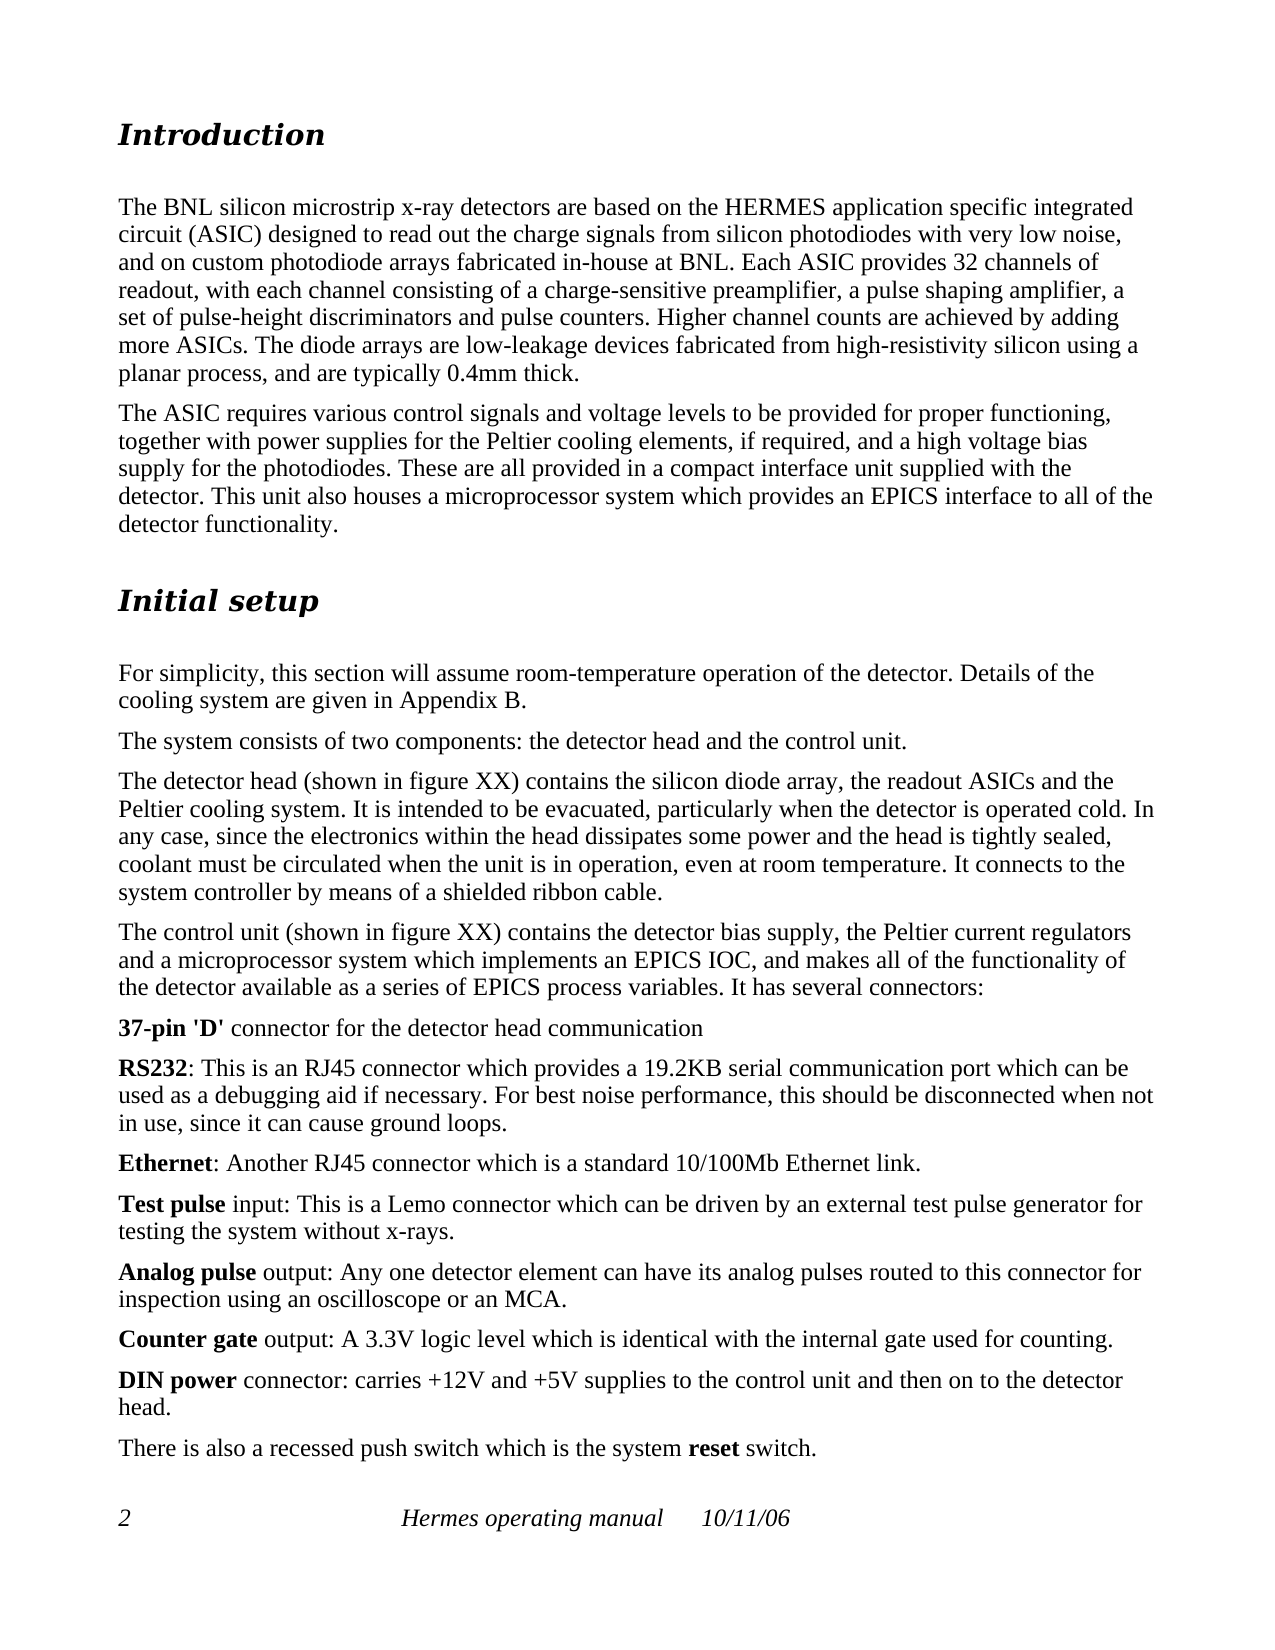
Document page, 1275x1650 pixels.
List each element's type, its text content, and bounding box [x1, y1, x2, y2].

text DIN power connector: carries +12V and +5V supplies to the control unit and then on to the detector head. [118, 1366, 1157, 1421]
text Ethernet: Another RJ45 connector which is a standard 10/100Mb Ethernet link. [118, 1149, 1157, 1177]
subtitle Introduction [118, 118, 1157, 152]
text Analog pulse output: Any one detector element can have its analog pulses routed to this connector for inspection using an oscilloscope or an MCA. [118, 1258, 1157, 1313]
text 37-pin 'D' connector for the detector head communication [118, 1014, 1157, 1041]
text The BNL silicon microstrip x-ray detectors are based on the HERMES application specific integrated circuit (ASIC) designed to read out the charge signals from silicon photodiodes with very low noise, and on custom photodiode arrays fabricated in-house at BNL. Each ASIC provides 32 channels of readout, with each channel consisting of a charge-sensitive preamplifier, a pulse shaping amplifier, a set of pulse-height discriminators and pulse counters. Higher channel counts are achieved by adding more ASICs. The diode arrays are low-leakage devices fabricated from high-resistivity silicon using a planar process, and are typically 0.4mm thick. [118, 193, 1157, 387]
text Test pulse input: This is a Lemo connector which can be driven by an external test pulse generator for testing the system without x-rays. [118, 1190, 1157, 1245]
text The ASIC requires various control signals and voltage levels to be provided for proper functioning, together with power supplies for the Peltier cooling elements, if required, and a high voltage bias supply for the photodiodes. These are all provided in a compact interface unit supplied with the detector. This unit also houses a microprocessor system which provides an EPICS interface to all of the detector functionality. [118, 399, 1157, 538]
subtitle Initial setup [118, 584, 1157, 619]
text There is also a recessed push switch which is the system reset switch. [118, 1434, 1157, 1461]
text The control unit (shown in figure XX) contains the detector bias supply, the Peltier current regulators and a microprocessor system which implements an EPICS IOC, and makes all of the functionality of the detector available as a series of EPICS process variables. It has several connectors: [118, 918, 1157, 1001]
text The system consists of two components: the detector head and the control unit. [118, 727, 1157, 754]
text For simplicity, this section will assume room-temperature operation of the detector. Details of the cooling system are given in Appendix B. [118, 659, 1157, 714]
text RS232: This is an RJ45 connector which provides a 19.2KB serial communication port which can be used as a debugging aid if necessary. For best noise performance, this should be disconnected when not in use, since it can cause ground loops. [118, 1054, 1157, 1137]
text The detector head (shown in figure XX) contains the silicon diode array, the readout ASICs and the Peltier cooling system. It is intended to be evacuated, particularly when the detector is operated cold. In any case, since the electronics within the head dissipates some power and the head is tightly sealed, coolant must be circulated when the unit is in operation, even at room temperature. It connects to the system controller by means of a shielded ribbon cable. [118, 767, 1157, 906]
text Counter gate output: A 3.3V logic level which is identical with the internal gate used for counting. [118, 1326, 1157, 1353]
